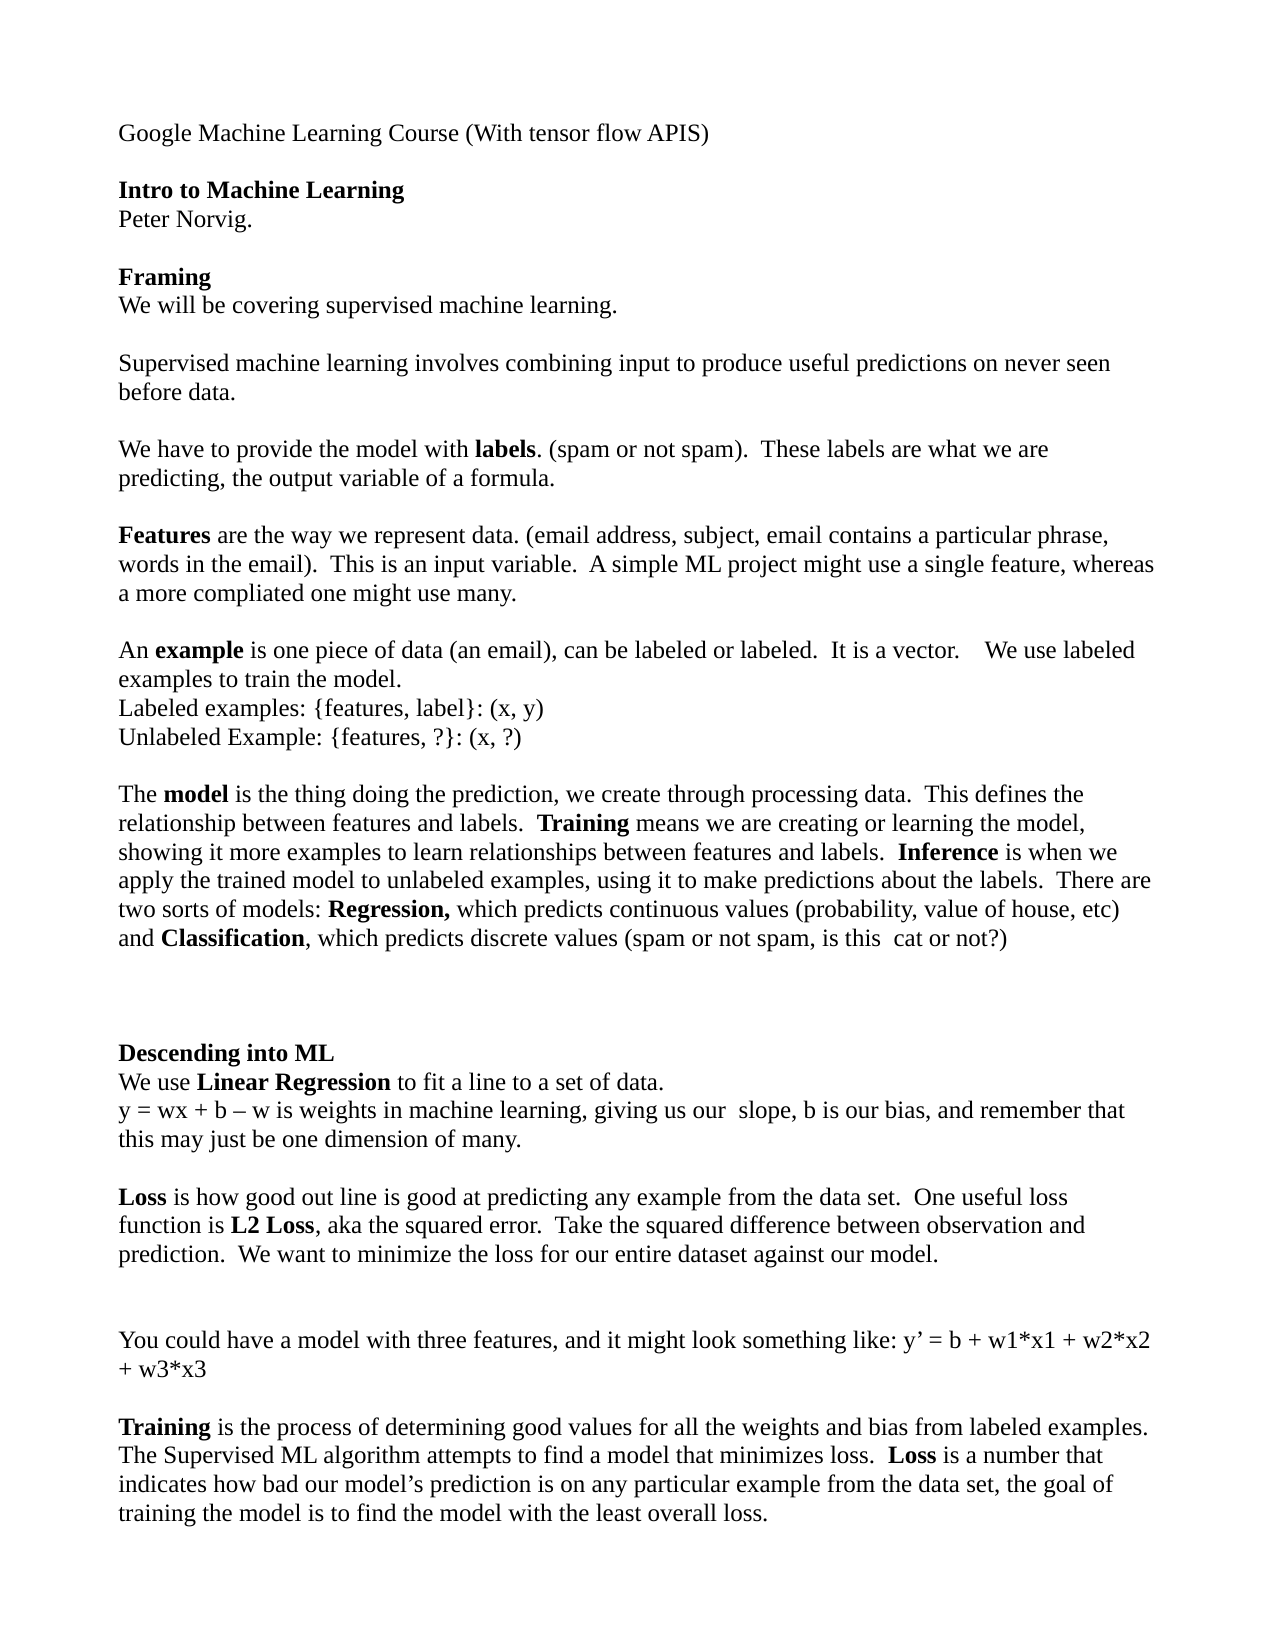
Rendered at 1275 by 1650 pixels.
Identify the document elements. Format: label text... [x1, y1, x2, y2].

text Google Machine Learning Course (With tensor flow APIS) [118, 118, 1157, 147]
text Framing [118, 262, 1157, 291]
text An example is one piece of data (an email), can be labeled or labeled. It is a vector. We use labeled examples to train the model. [118, 636, 1157, 693]
text Unlabeled Example: {features, ?}: (x, ?) [118, 722, 1157, 751]
text Features are the way we represent data. (email address, subject, email contains a particular phrase, words in the email). This is an input variable. A simple ML project might use a single feature, whereas a more compliated one might use many. [118, 521, 1157, 607]
text Intro to Machine Learning [118, 176, 1157, 204]
text Descending into ML [118, 1038, 1157, 1067]
text Training is the process of determining good values for all the weights and bias from labeled examples. The Supervised ML algorithm attempts to find a model that minimizes loss. Loss is a number that indicates how bad our model’s prediction is on any particular example from the data set, the goal of training the model is to find the model with the least overall loss. [118, 1412, 1157, 1527]
text The model is the thing doing the prediction, we create through processing data. This defines the relationship between features and labels. Training means we are creating or learning the model, showing it more examples to learn relationships between features and labels. Inference is when we apply the trained model to unlabeled examples, using it to make predictions about the labels. There are two sorts of models: Regression, which predicts continuous values (probability, value of house, etc) and Classification, which predicts discrete values (spam or not spam, is this cat or not?) [118, 779, 1157, 952]
text We use Linear Regression to fit a line to a set of data. [118, 1067, 1157, 1096]
text We will be covering supervised machine learning. [118, 291, 1157, 319]
text Labeled examples: {features, label}: (x, y) [118, 693, 1157, 722]
text Loss is how good out line is good at predicting any example from the data set. One useful loss function is L2 Loss, aka the squared error. Take the squared difference between observation and prediction. We want to minimize the loss for our entire dataset against our model. [118, 1182, 1157, 1268]
text You could have a model with three features, and it might look something like: y’ = b + w1*x1 + w2*x2 + w3*x3 [118, 1326, 1157, 1383]
text y = wx + b – w is weights in machine learning, giving us our slope, b is our bias, and remember that this may just be one dimension of many. [118, 1096, 1157, 1153]
text We have to provide the model with labels. (spam or not spam). These labels are what we are predicting, the output variable of a formula. [118, 434, 1157, 492]
text Peter Norvig. [118, 204, 1157, 233]
text Supervised machine learning involves combining input to produce useful predictions on never seen before data. [118, 348, 1157, 406]
